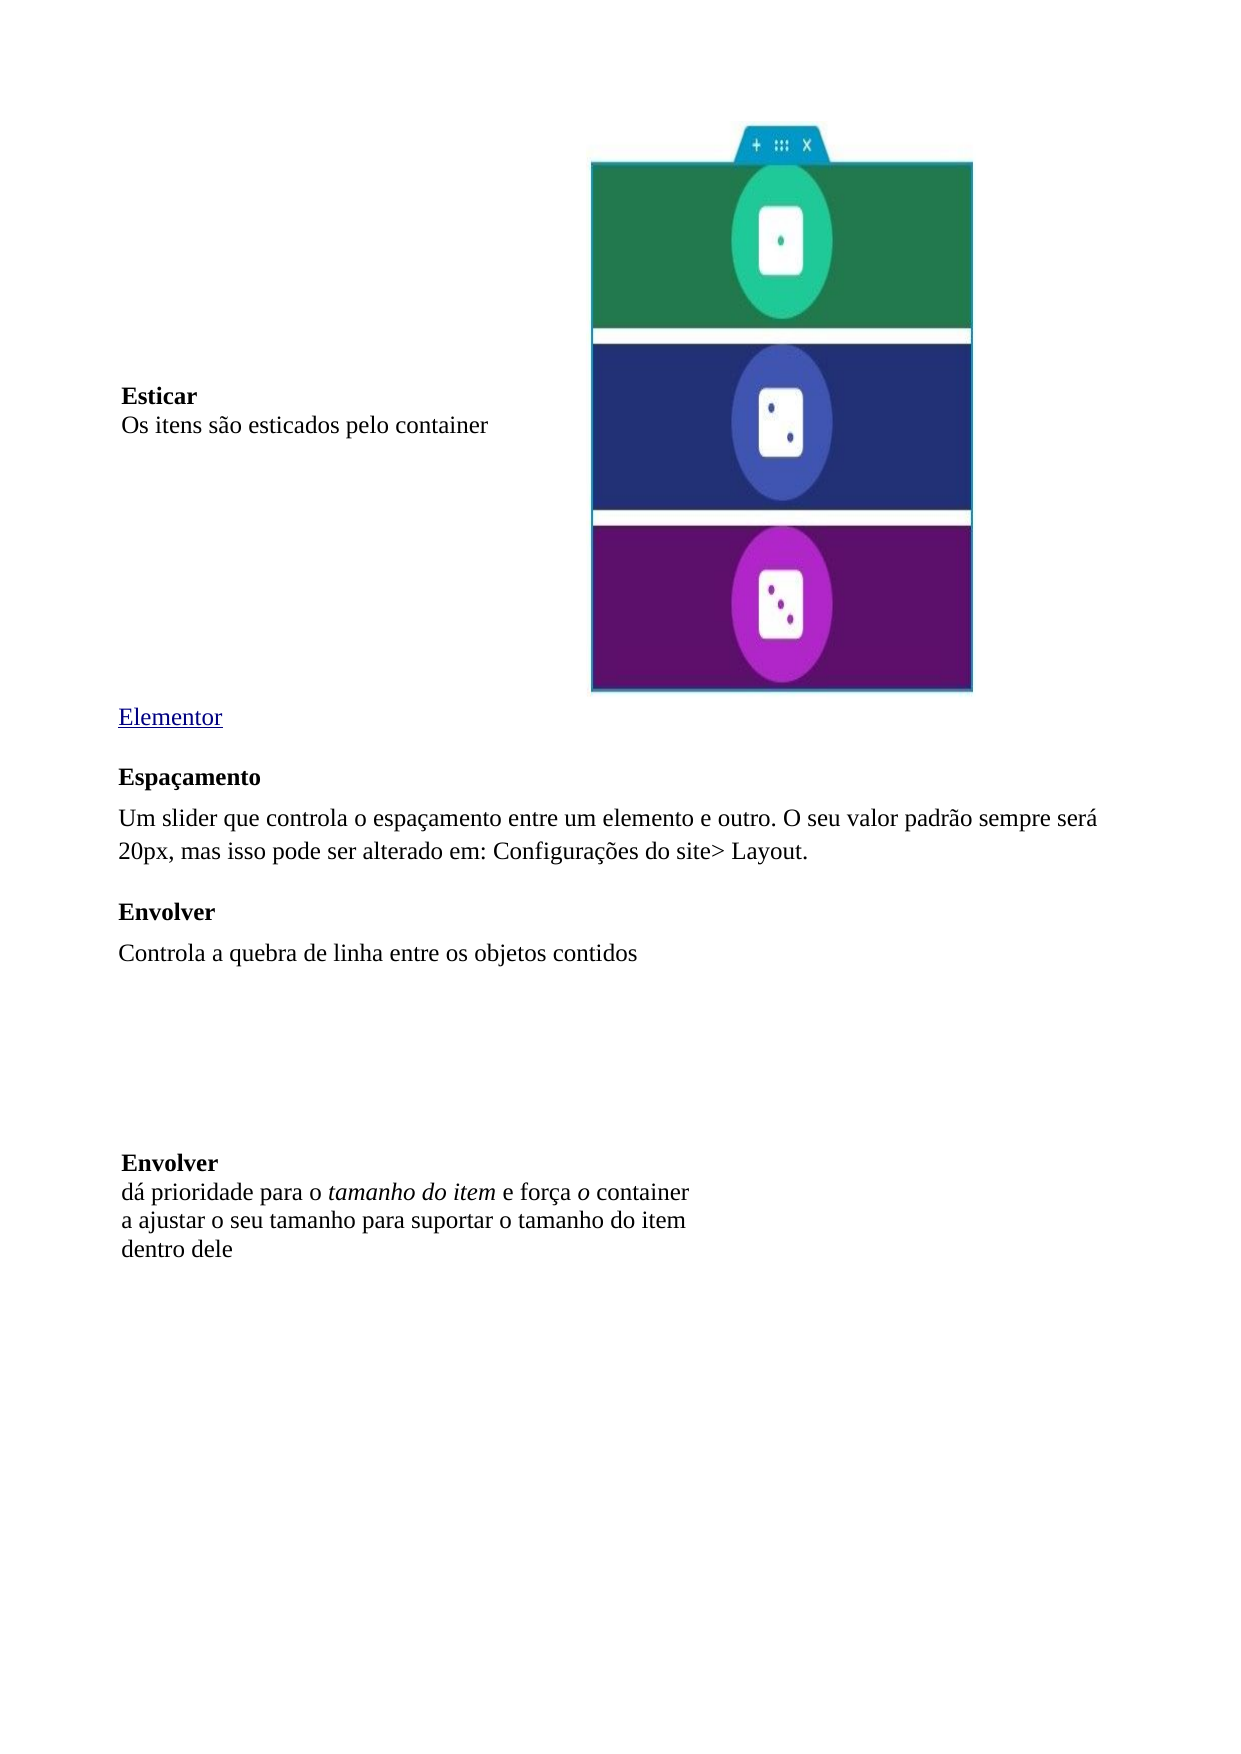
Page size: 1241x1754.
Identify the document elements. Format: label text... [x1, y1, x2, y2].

table_cell Esticar Os itens são esticados pelo container [118, 118, 583, 702]
subtitle Espaçamento [118, 762, 1122, 791]
text Elementor [118, 702, 1122, 731]
picture [585, 121, 977, 700]
table_header [717, 985, 1121, 1426]
text Controla a quebra de linha entre os objetos contidos [118, 938, 1122, 967]
text Um slider que controla o espaçamento entre um elemento e outro. O seu valor padrão sempre será 20px, mas isso pode ser alterado em: Configurações do site> Layout. [118, 803, 1122, 865]
subtitle Envolver [118, 897, 1122, 925]
table_header Envolver dá prioridade para o tamanho do item e força o container a ajustar o seu tamanho para suportar o tamanho do item dentro dele [118, 985, 717, 1426]
table_cell [583, 118, 987, 702]
